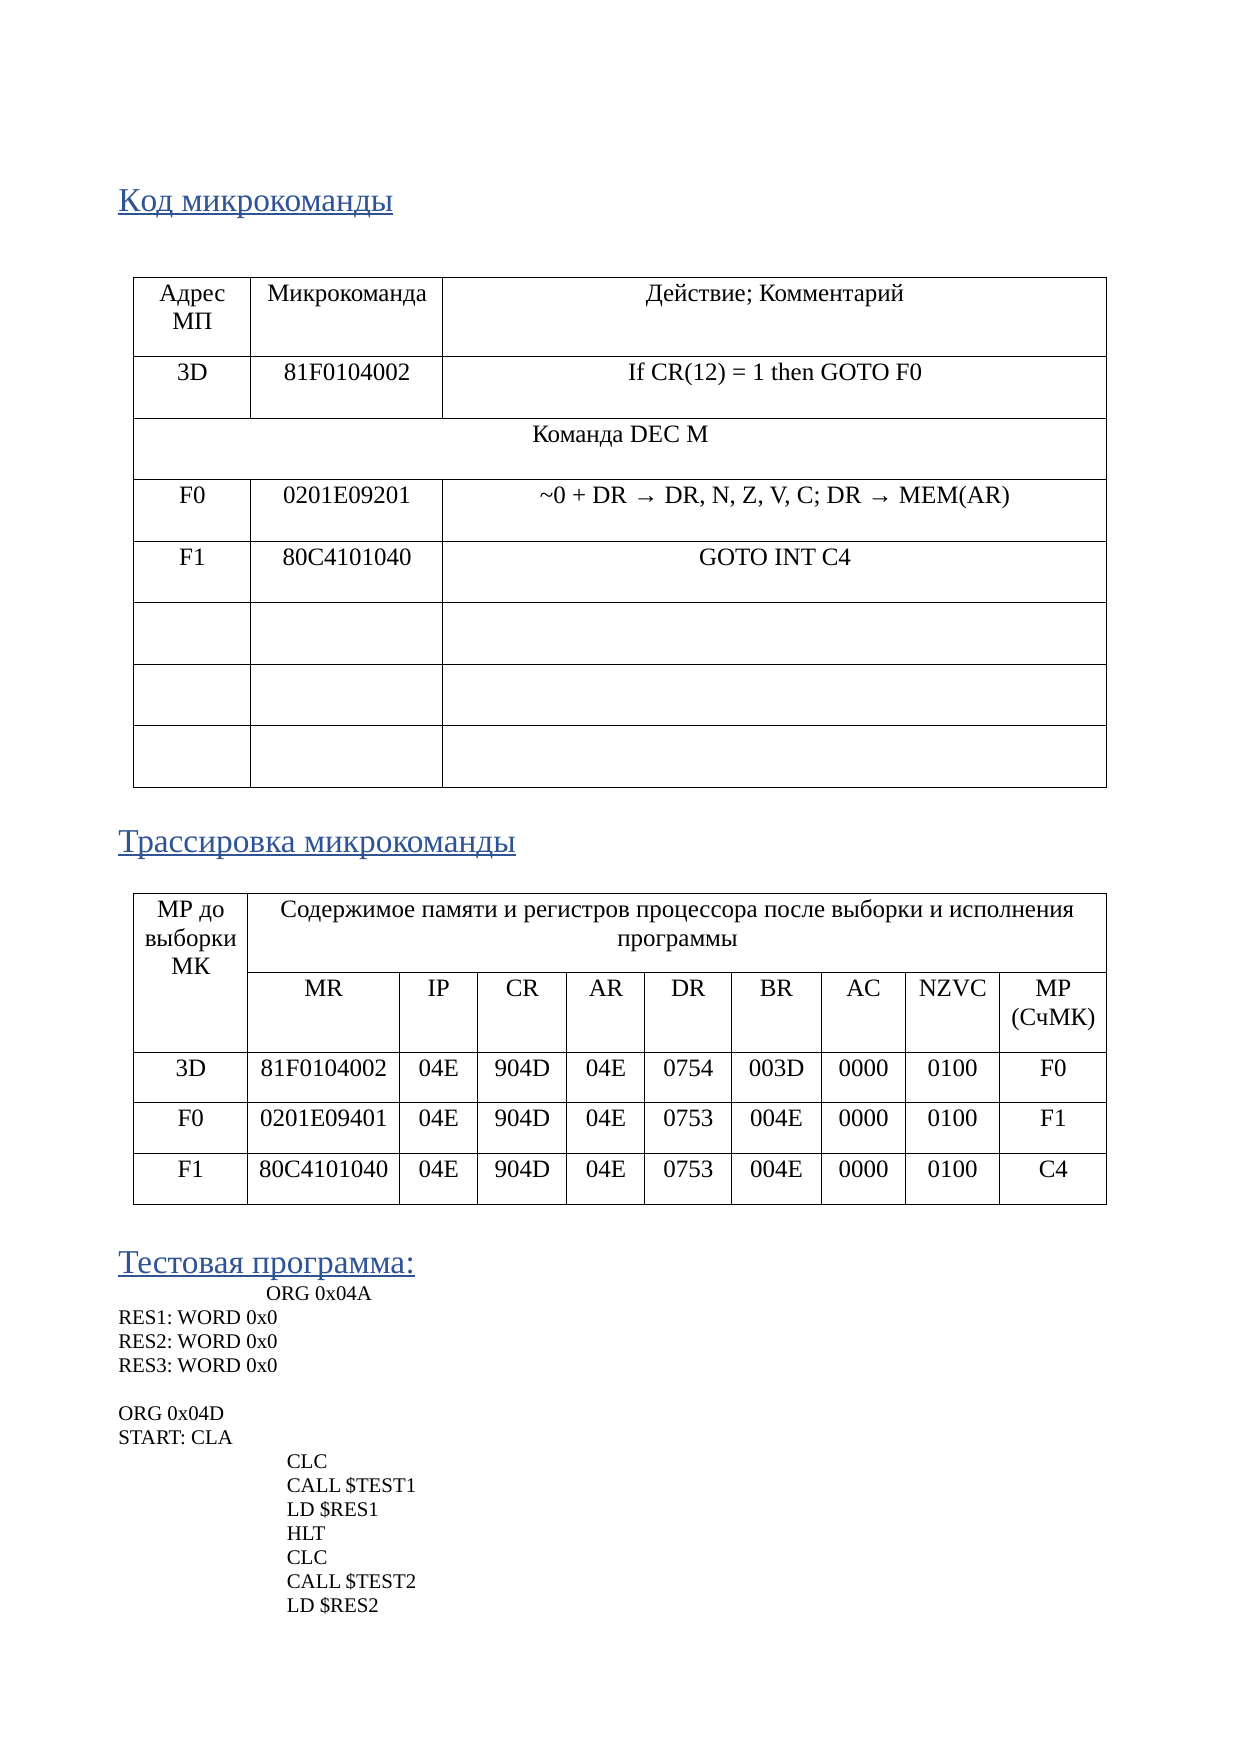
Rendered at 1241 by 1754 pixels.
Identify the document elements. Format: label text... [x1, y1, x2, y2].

table_cell 0100 [906, 1053, 999, 1102]
text ORG 0x04A [118, 1281, 1122, 1304]
table_cell If CR(12) = 1 then GOTO F0 [443, 357, 1106, 418]
table_cell AR [567, 973, 644, 1052]
subtitle Трассировка микрокоманды [118, 821, 1122, 859]
table_cell F0 [134, 480, 250, 541]
table_header Действие; Комментарий [443, 278, 1106, 356]
table_cell 904D [478, 1103, 566, 1153]
text CALL $TEST2 [118, 1569, 1122, 1593]
table_header МР до выборки МК [134, 894, 247, 1052]
table_cell 0000 [822, 1154, 905, 1203]
table_cell 3D [134, 357, 250, 418]
table_cell [251, 665, 442, 725]
table_cell 0000 [822, 1103, 905, 1153]
table_header Микрокоманда [251, 278, 442, 356]
table_cell 04E [567, 1053, 644, 1102]
table_cell 003D [732, 1053, 821, 1102]
table_cell DR [645, 973, 731, 1052]
text LD $RES2 [118, 1593, 1122, 1617]
table_cell 0100 [906, 1103, 999, 1153]
table_cell 04E [567, 1103, 644, 1153]
table_cell AC [822, 973, 905, 1052]
table_cell [251, 603, 442, 664]
text RES2: WORD 0x0 [118, 1329, 1122, 1353]
text START: CLA [118, 1425, 1122, 1449]
text HLT [118, 1521, 1122, 1545]
table_cell 0000 [822, 1053, 905, 1102]
subtitle Код микрокоманды [118, 180, 1122, 218]
table_cell 04E [400, 1053, 477, 1102]
table_cell 04E [400, 1154, 477, 1203]
table_cell 81F0104002 [248, 1053, 399, 1102]
table_cell CR [478, 973, 566, 1052]
table_cell 004E [732, 1154, 821, 1203]
table_cell ~0 + DR → DR, N, Z, V, C; DR → MEM(AR) [443, 480, 1106, 541]
table_cell 80C4101040 [248, 1154, 399, 1203]
table_cell GOTO INT C4 [443, 542, 1106, 602]
table_cell 81F0104002 [251, 357, 442, 418]
table_cell 0754 [645, 1053, 731, 1102]
table_cell F1 [134, 542, 250, 602]
table_cell MR [248, 973, 399, 1052]
text RES3: WORD 0x0 [118, 1353, 1122, 1377]
text CALL $TEST1 [118, 1473, 1122, 1497]
table_cell NZVC [906, 973, 999, 1052]
table_cell MP (СчМК) [1000, 973, 1106, 1052]
table_cell 04E [567, 1154, 644, 1203]
table_cell Команда DEC M [134, 419, 1106, 479]
table_cell 0100 [906, 1154, 999, 1203]
table_cell 0753 [645, 1154, 731, 1203]
table_cell [134, 665, 250, 725]
table_cell [443, 726, 1106, 787]
table_cell 0201E09401 [248, 1103, 399, 1153]
table_cell [134, 726, 250, 787]
table_cell 3D [134, 1053, 247, 1102]
table_header Содержимое памяти и регистров процессора после выборки и исполнения программы [248, 894, 1106, 972]
text RES1: WORD 0x0 [118, 1304, 1122, 1329]
table_cell 80C4101040 [251, 542, 442, 602]
table_cell 04E [400, 1103, 477, 1153]
table_cell 004E [732, 1103, 821, 1153]
table_cell C4 [1000, 1154, 1106, 1203]
text LD $RES1 [118, 1497, 1122, 1521]
table_cell BR [732, 973, 821, 1052]
table_cell [443, 603, 1106, 664]
table_cell F0 [1000, 1053, 1106, 1102]
table_cell 904D [478, 1053, 566, 1102]
table_header Адрес МП [134, 278, 250, 356]
table_cell 0201E09201 [251, 480, 442, 541]
table_cell IP [400, 973, 477, 1052]
table_cell 904D [478, 1154, 566, 1203]
text CLC [118, 1545, 1122, 1569]
table_cell F1 [1000, 1103, 1106, 1153]
table_cell F0 [134, 1103, 247, 1153]
table_cell [443, 665, 1106, 725]
table_cell 0753 [645, 1103, 731, 1153]
table_cell [134, 603, 250, 664]
text ORG 0x04D [118, 1401, 1122, 1425]
table_cell [251, 726, 442, 787]
text CLC [118, 1449, 1122, 1473]
subtitle Тестовая программа: [118, 1242, 1122, 1281]
table_cell F1 [134, 1154, 247, 1203]
